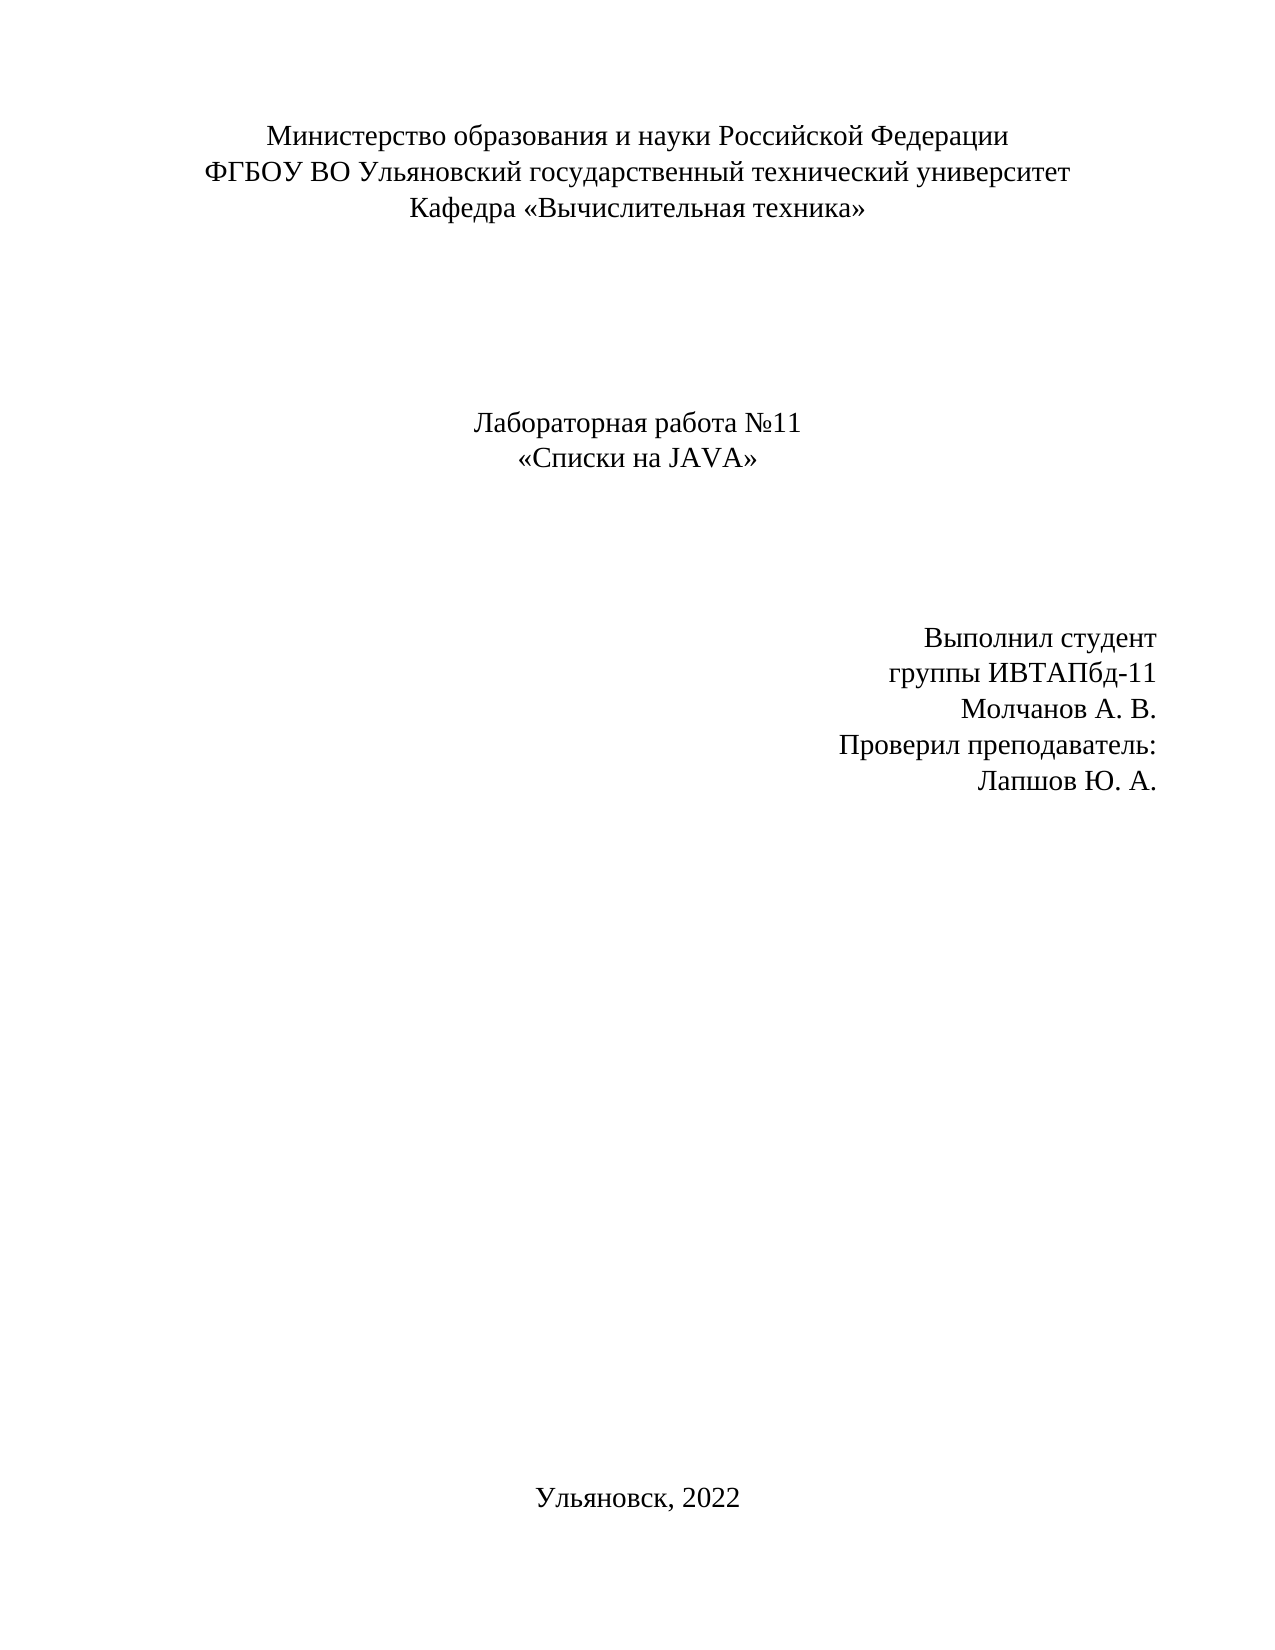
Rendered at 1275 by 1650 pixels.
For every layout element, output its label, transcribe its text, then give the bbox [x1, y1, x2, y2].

text Лабораторная работа №11 [118, 405, 1157, 438]
text Молчанов А. В. [118, 691, 1157, 725]
text Проверил преподаватель: [118, 727, 1157, 761]
text Кафедра «Вычислительная техника» [118, 190, 1157, 223]
text «Списки на JAVA»­ [118, 441, 1157, 474]
text Лапшов Ю. А. [118, 763, 1157, 797]
text Ульяновск, 2022 [118, 1480, 1157, 1513]
text группы ИВТАПбд-11 [118, 656, 1157, 689]
text Министерство образования и науки Российской Федерации [118, 118, 1157, 152]
text Выполнил студент [118, 620, 1157, 653]
text ФГБОУ ВО Ульяновский государственный технический университет [118, 154, 1157, 187]
